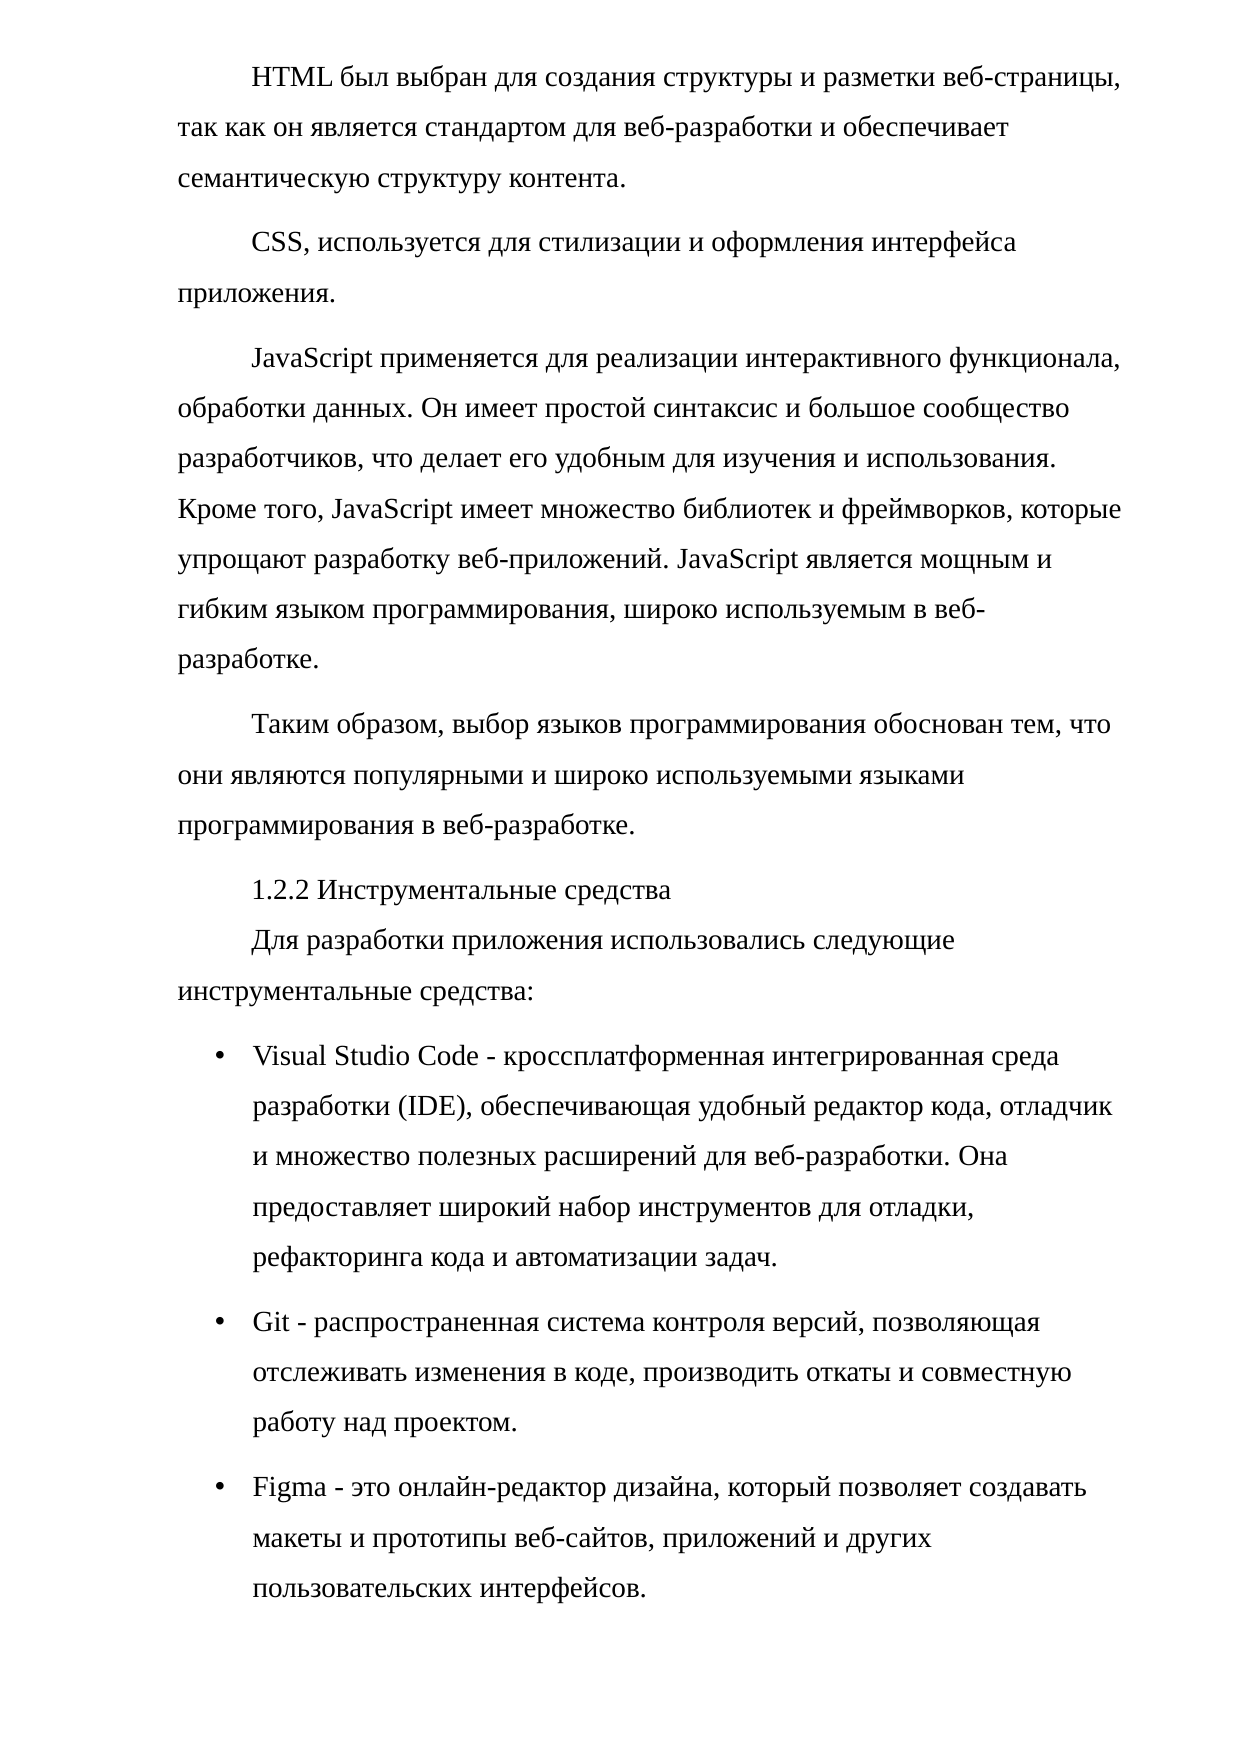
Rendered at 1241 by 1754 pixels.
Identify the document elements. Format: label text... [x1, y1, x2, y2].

list Visual Studio Code - кроссплатформенная интегрированная среда разработки (IDE), обеспечивающая удобный редактор кода, отладчик и множество полезных расширений для веб-разработки. Она предоставляет широкий набор инструментов для отладки, рефакторинга кода и автоматизации задач. [215, 1038, 1122, 1272]
list Git - распространенная система контроля версий, позволяющая отслеживать изменения в коде, производить откаты и совместную работу над проектом. [215, 1304, 1122, 1438]
text CSS, используется для стилизации и оформления интерфейса приложения. [177, 224, 1122, 308]
list Figma - это онлайн-редактор дизайна, который позволяет создавать макеты и прототипы веб-сайтов, приложений и других пользовательских интерфейсов. [215, 1469, 1122, 1604]
text Таким образом, выбор языков программирования обоснован тем, что они являются популярными и широко используемыми языками программирования в веб-разработке. [177, 707, 1122, 841]
subtitle 1.2.2 Инструментальные средства [177, 872, 1122, 906]
text JavaScript применяется для реализации интерактивного функционала, обработки данных. Он имеет простой синтаксис и большое сообщество разработчиков, что делает его удобным для изучения и использования. Кроме того, JavaScript имеет множество библиотек и фреймворков, которые упрощают разработку веб-приложений. JavaScript является мощным и гибким языком программирования, широко используемым в веб-разработке. [177, 340, 1122, 675]
text HTML был выбран для создания структуры и разметки веб-страницы, так как он является стандартом для веб-разработки и обеспечивает семантическую структуру контента. [177, 59, 1122, 193]
text Для разработки приложения использовались следующие инструментальные средства: [177, 922, 1122, 1006]
